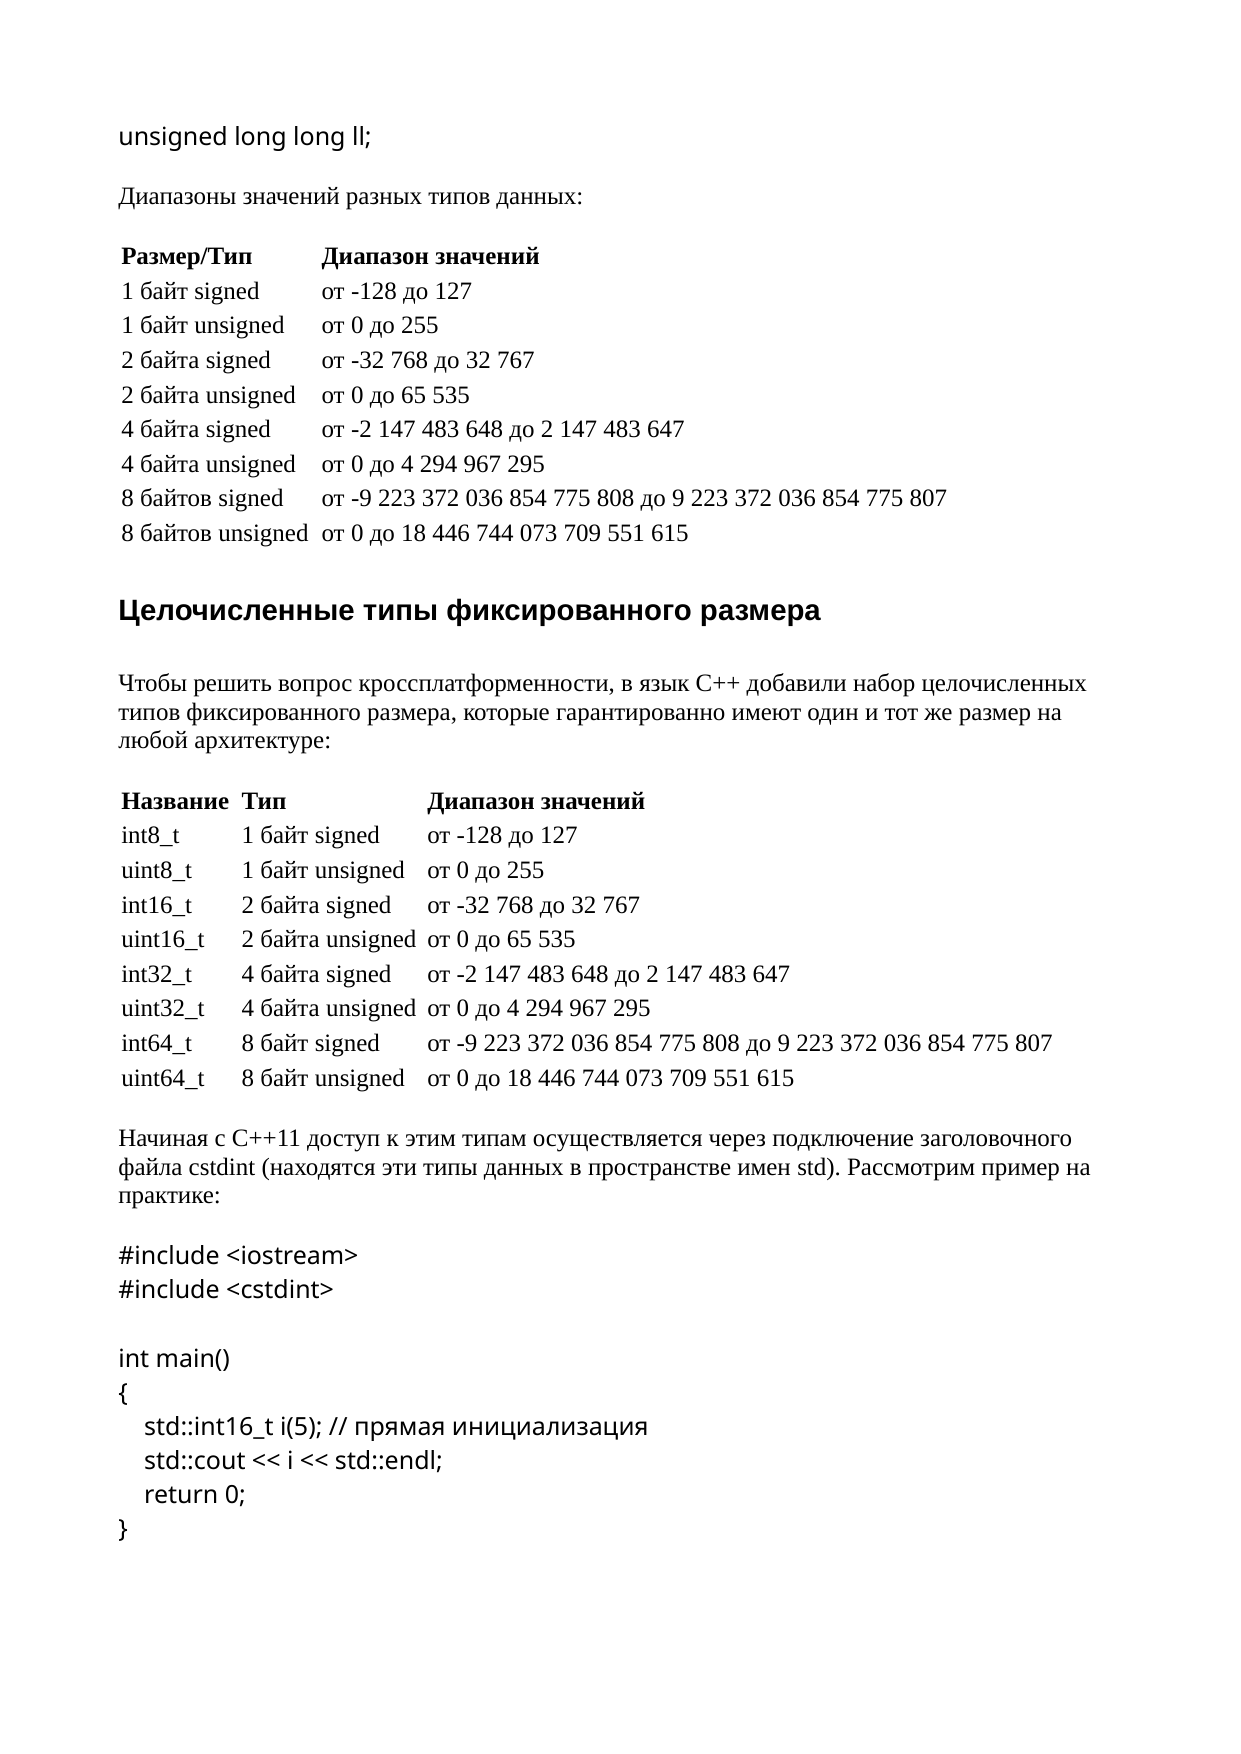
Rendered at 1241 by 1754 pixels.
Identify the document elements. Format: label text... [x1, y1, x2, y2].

table_cell int16_t [118, 887, 238, 921]
table_cell 8 байт unsigned [239, 1060, 424, 1094]
table_cell от 0 до 18 446 744 073 709 551 615 [319, 515, 959, 550]
table_cell uint64_t [118, 1060, 238, 1094]
table_cell int8_t [118, 818, 238, 852]
table_cell 8 байтов unsigned [118, 515, 318, 550]
table_cell 2 байта unsigned [118, 377, 318, 411]
table_header Размер/Тип [118, 239, 318, 273]
text unsigned long long ll; [118, 118, 1122, 152]
table_cell 2 байта signed [118, 342, 318, 377]
table_header Название [118, 783, 238, 818]
table_cell от -32 768 до 32 767 [319, 342, 959, 377]
table_header Диапазон значений [319, 239, 959, 273]
text Начиная с C++11 доступ к этим типам осуществляется через подключение заголовочного файла cstdint (находятся эти типы данных в пространстве имен std). Рассмотрим пример на практике: [118, 1123, 1122, 1209]
table_cell 4 байта unsigned [239, 991, 424, 1025]
table_cell 1 байт unsigned [239, 852, 424, 887]
text #include <iostream> [118, 1238, 1122, 1272]
text } [118, 1511, 1122, 1544]
text int main() [118, 1340, 1122, 1374]
table_cell от 0 до 65 535 [424, 921, 1065, 956]
table_cell 8 байтов signed [118, 481, 318, 515]
table_cell от 0 до 4 294 967 295 [319, 446, 959, 481]
table_cell 2 байта unsigned [239, 921, 424, 956]
table_cell от -9 223 372 036 854 775 808 до 9 223 372 036 854 775 807 [424, 1025, 1065, 1060]
table_cell 8 байт signed [239, 1025, 424, 1060]
table_cell от 0 до 255 [424, 852, 1065, 887]
table_cell от -2 147 483 648 до 2 147 483 647 [319, 411, 959, 446]
table_cell 4 байта unsigned [118, 446, 318, 481]
table_cell 4 байта signed [239, 956, 424, 991]
subtitle Целочисленные типы фиксированного размера [118, 593, 1122, 627]
table_cell от -32 768 до 32 767 [424, 887, 1065, 921]
text std::int16_t i(5); // прямая инициализация [118, 1408, 1122, 1442]
text #include <cstdint> [118, 1272, 1122, 1306]
table_header Тип [239, 783, 424, 818]
table_cell от 0 до 18 446 744 073 709 551 615 [424, 1060, 1065, 1094]
text std::cout << i << std::endl; [118, 1442, 1122, 1476]
table_header Диапазон значений [424, 783, 1065, 818]
table_cell от 0 до 255 [319, 308, 959, 342]
table_cell 1 байт signed [118, 273, 318, 308]
table_cell 2 байта signed [239, 887, 424, 921]
table_cell от -2 147 483 648 до 2 147 483 647 [424, 956, 1065, 991]
table_cell от 0 до 65 535 [319, 377, 959, 411]
table_cell 1 байт unsigned [118, 308, 318, 342]
table_cell uint32_t [118, 991, 238, 1025]
table_cell int32_t [118, 956, 238, 991]
text { [118, 1374, 1122, 1408]
table_cell от -128 до 127 [319, 273, 959, 308]
table_cell uint16_t [118, 921, 238, 956]
table_cell от -9 223 372 036 854 775 808 до 9 223 372 036 854 775 807 [319, 481, 959, 515]
table_cell uint8_t [118, 852, 238, 887]
table_cell int64_t [118, 1025, 238, 1060]
text Диапазоны значений разных типов данных: [118, 181, 1122, 210]
table_cell 1 байт signed [239, 818, 424, 852]
table_cell от 0 до 4 294 967 295 [424, 991, 1065, 1025]
text Чтобы решить вопрос кроссплатформенности, в язык С++ добавили набор целочисленных типов фиксированного размера, которые гарантированно имеют один и тот же размер на любой архитектуре: [118, 668, 1122, 754]
table_cell 4 байта signed [118, 411, 318, 446]
text return 0; [118, 1476, 1122, 1511]
table_cell от -128 до 127 [424, 818, 1065, 852]
